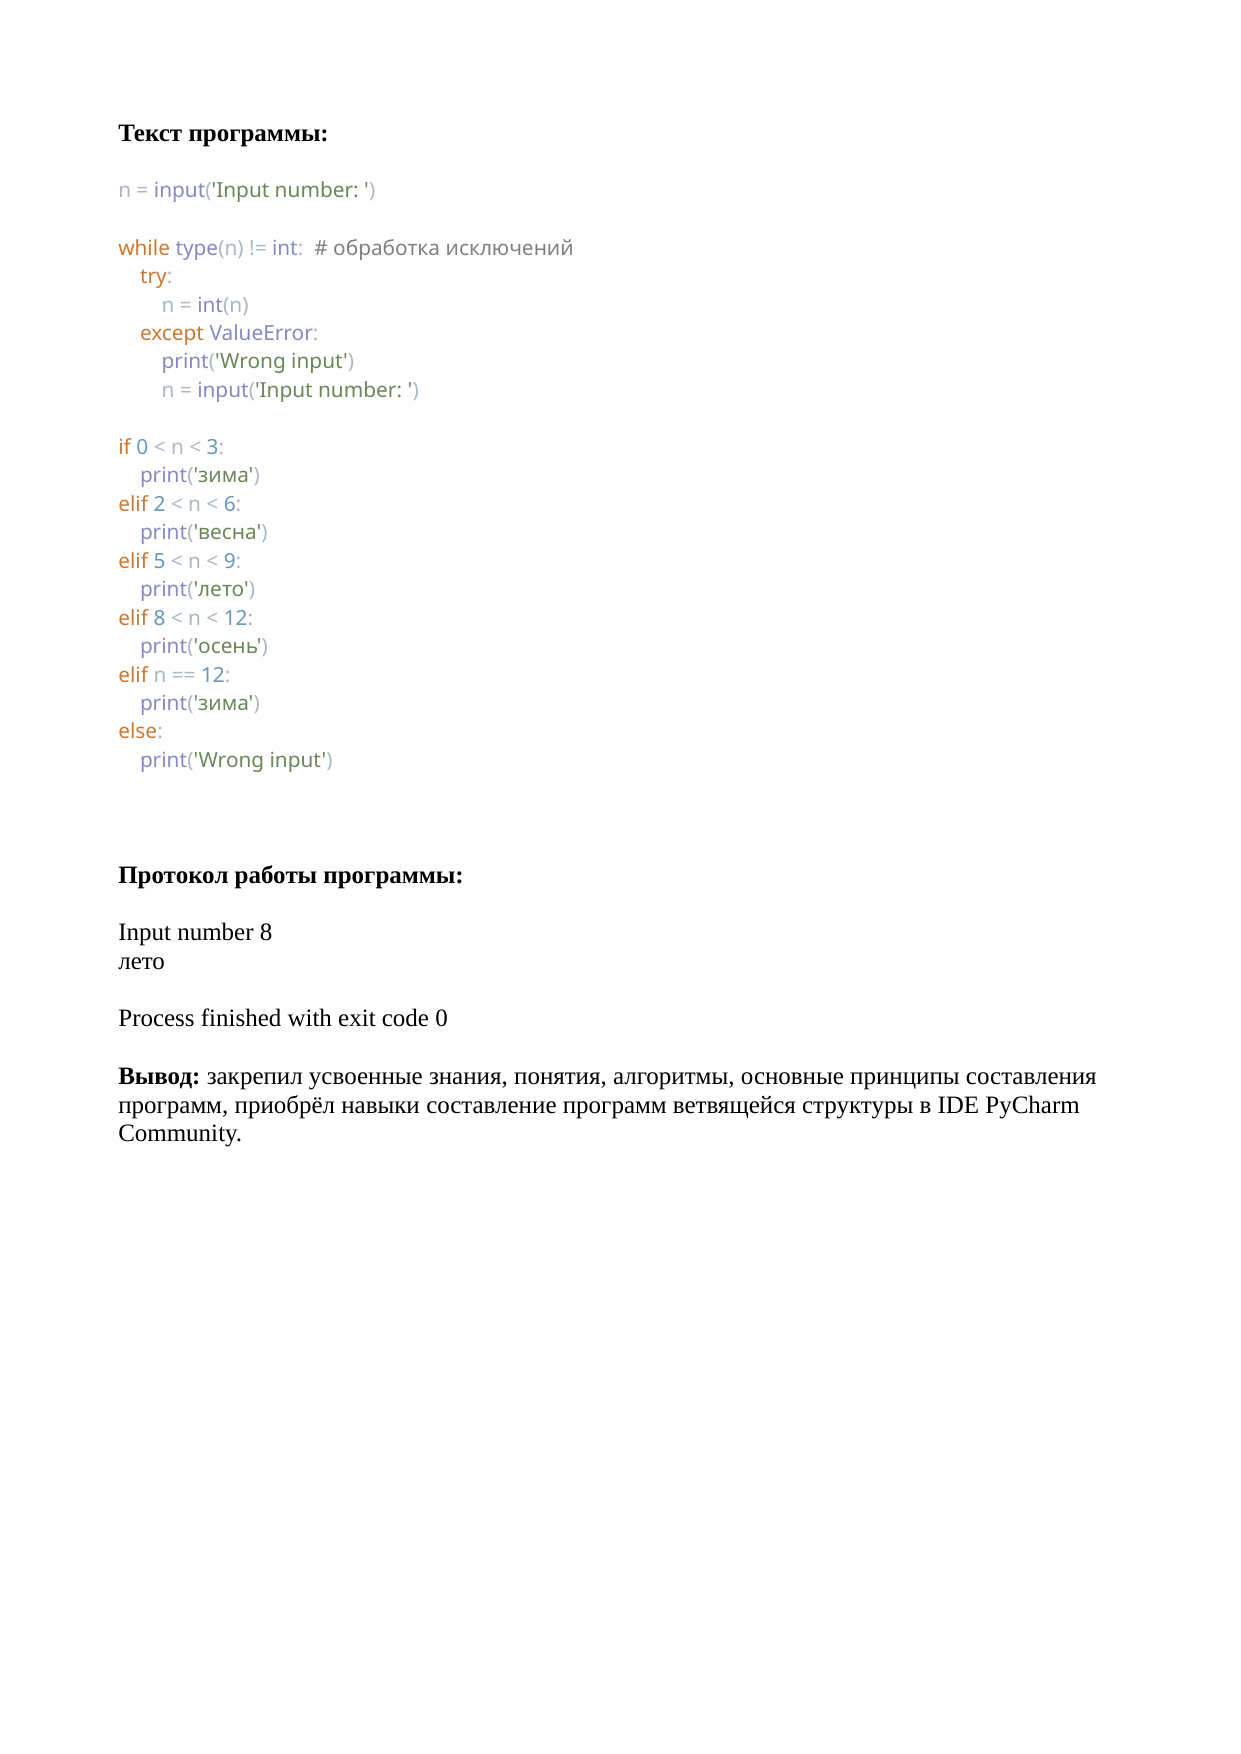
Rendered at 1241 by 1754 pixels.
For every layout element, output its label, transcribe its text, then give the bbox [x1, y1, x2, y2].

text Process finished with exit code 0 [118, 1003, 1122, 1032]
text Вывод: закрепил усвоенные знания, понятия, алгоритмы, основные принципы составления программ, приобрёл навыки составление программ ветвящейся структуры в IDE PyCharm Community. [118, 1061, 1122, 1147]
text Текст программы: [118, 118, 1122, 147]
text Протокол работы программы: [118, 860, 1122, 888]
text Input number 8 [118, 917, 1122, 946]
text лето [118, 946, 1122, 975]
text n = input('Input number: ') while type(n) != int: # обработка исключений try: n = int(n) except ValueError: print('Wrong input') n = input('Input number: ') if 0 < n < 3: print('зима') elif 2 < n < 6: print('весна') elif 5 < n < 9: print('лето') elif 8 < n < 12: print('осень') elif n == 12: print('зима') else: print('Wrong input') [118, 176, 1122, 773]
